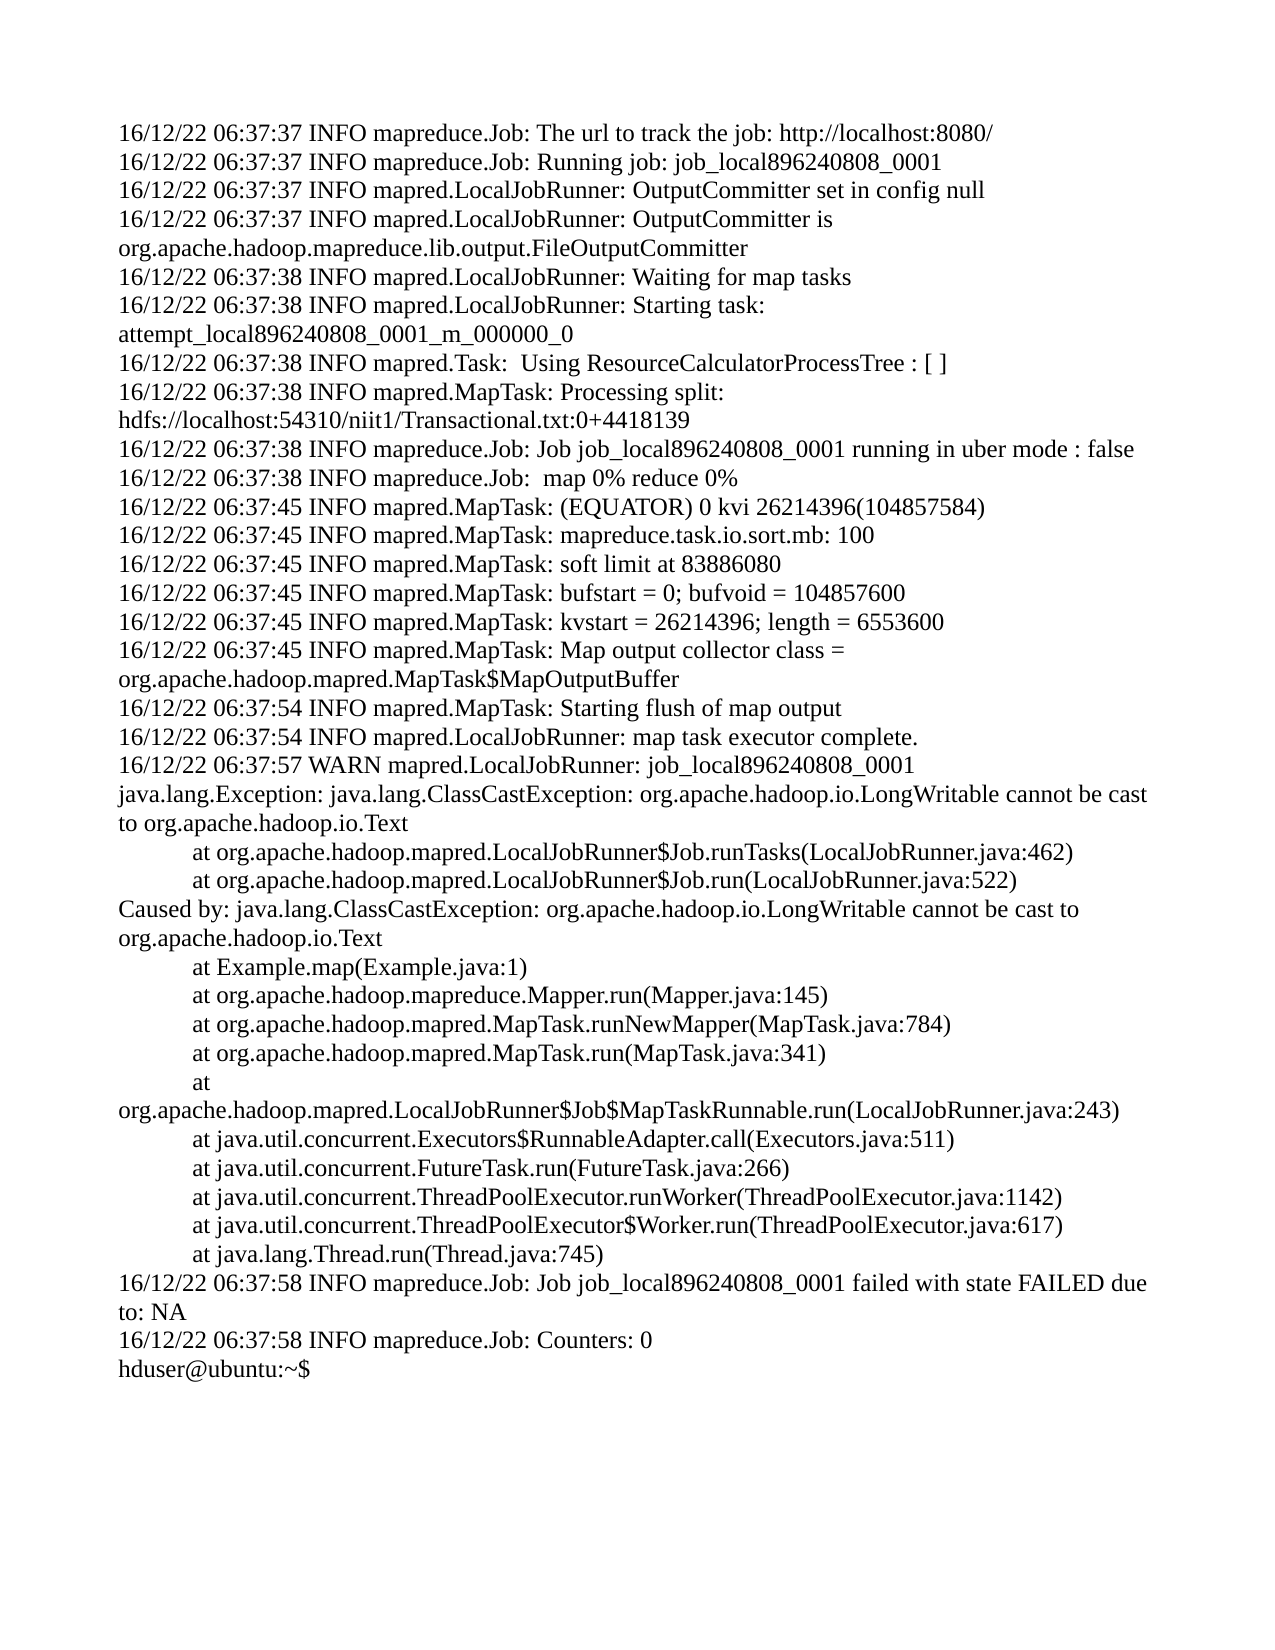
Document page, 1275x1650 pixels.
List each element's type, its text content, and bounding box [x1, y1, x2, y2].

text 16/12/22 06:37:45 INFO mapred.MapTask: bufstart = 0; bufvoid = 104857600 [118, 578, 1157, 607]
text 16/12/22 06:37:45 INFO mapred.MapTask: mapreduce.task.io.sort.mb: 100 [118, 521, 1157, 549]
text 16/12/22 06:37:57 WARN mapred.LocalJobRunner: job_local896240808_0001 [118, 751, 1157, 779]
text at org.apache.hadoop.mapred.MapTask.run(MapTask.java:341) [118, 1038, 1157, 1067]
text at java.util.concurrent.ThreadPoolExecutor$Worker.run(ThreadPoolExecutor.java:617) [118, 1211, 1157, 1239]
text Caused by: java.lang.ClassCastException: org.apache.hadoop.io.LongWritable cannot be cast to org.apache.hadoop.io.Text [118, 894, 1157, 952]
text 16/12/22 06:37:38 INFO mapred.MapTask: Processing split: hdfs://localhost:54310/niit1/Transactional.txt:0+4418139 [118, 377, 1157, 434]
text at org.apache.hadoop.mapred.MapTask.runNewMapper(MapTask.java:784) [118, 1009, 1157, 1038]
text 16/12/22 06:37:45 INFO mapred.MapTask: kvstart = 26214396; length = 6553600 [118, 607, 1157, 636]
text 16/12/22 06:37:54 INFO mapred.MapTask: Starting flush of map output [118, 693, 1157, 722]
text at org.apache.hadoop.mapred.LocalJobRunner$Job.run(LocalJobRunner.java:522) [118, 866, 1157, 894]
text 16/12/22 06:37:45 INFO mapred.MapTask: Map output collector class = org.apache.hadoop.mapred.MapTask$MapOutputBuffer [118, 636, 1157, 693]
text at org.apache.hadoop.mapred.LocalJobRunner$Job$MapTaskRunnable.run(LocalJobRunner.java:243) [118, 1067, 1157, 1124]
text 16/12/22 06:37:37 INFO mapred.LocalJobRunner: OutputCommitter is org.apache.hadoop.mapreduce.lib.output.FileOutputCommitter [118, 204, 1157, 262]
text 16/12/22 06:37:38 INFO mapreduce.Job: Job job_local896240808_0001 running in uber mode : false [118, 434, 1157, 463]
text 16/12/22 06:37:45 INFO mapred.MapTask: soft limit at 83886080 [118, 549, 1157, 578]
text 16/12/22 06:37:37 INFO mapred.LocalJobRunner: OutputCommitter set in config null [118, 176, 1157, 204]
text 16/12/22 06:37:38 INFO mapred.LocalJobRunner: Starting task: attempt_local896240808_0001_m_000000_0 [118, 291, 1157, 348]
text 16/12/22 06:37:45 INFO mapred.MapTask: (EQUATOR) 0 kvi 26214396(104857584) [118, 492, 1157, 521]
text at java.lang.Thread.run(Thread.java:745) [118, 1239, 1157, 1268]
text 16/12/22 06:37:37 INFO mapreduce.Job: The url to track the job: http://localhost:8080/ [118, 118, 1157, 147]
text 16/12/22 06:37:58 INFO mapreduce.Job: Counters: 0 [118, 1326, 1157, 1354]
text 16/12/22 06:37:38 INFO mapred.Task: Using ResourceCalculatorProcessTree : [ ] [118, 348, 1157, 377]
text at java.util.concurrent.Executors$RunnableAdapter.call(Executors.java:511) [118, 1124, 1157, 1153]
text at org.apache.hadoop.mapreduce.Mapper.run(Mapper.java:145) [118, 981, 1157, 1009]
text at Example.map(Example.java:1) [118, 952, 1157, 981]
text hduser@ubuntu:~$ [118, 1354, 1157, 1383]
text 16/12/22 06:37:38 INFO mapred.LocalJobRunner: Waiting for map tasks [118, 262, 1157, 291]
text java.lang.Exception: java.lang.ClassCastException: org.apache.hadoop.io.LongWritable cannot be cast to org.apache.hadoop.io.Text [118, 779, 1157, 837]
text 16/12/22 06:37:54 INFO mapred.LocalJobRunner: map task executor complete. [118, 722, 1157, 751]
text at org.apache.hadoop.mapred.LocalJobRunner$Job.runTasks(LocalJobRunner.java:462) [118, 837, 1157, 866]
text at java.util.concurrent.FutureTask.run(FutureTask.java:266) [118, 1153, 1157, 1182]
text 16/12/22 06:37:37 INFO mapreduce.Job: Running job: job_local896240808_0001 [118, 147, 1157, 176]
text at java.util.concurrent.ThreadPoolExecutor.runWorker(ThreadPoolExecutor.java:1142) [118, 1182, 1157, 1211]
text 16/12/22 06:37:38 INFO mapreduce.Job: map 0% reduce 0% [118, 463, 1157, 492]
text 16/12/22 06:37:58 INFO mapreduce.Job: Job job_local896240808_0001 failed with state FAILED due to: NA [118, 1268, 1157, 1326]
